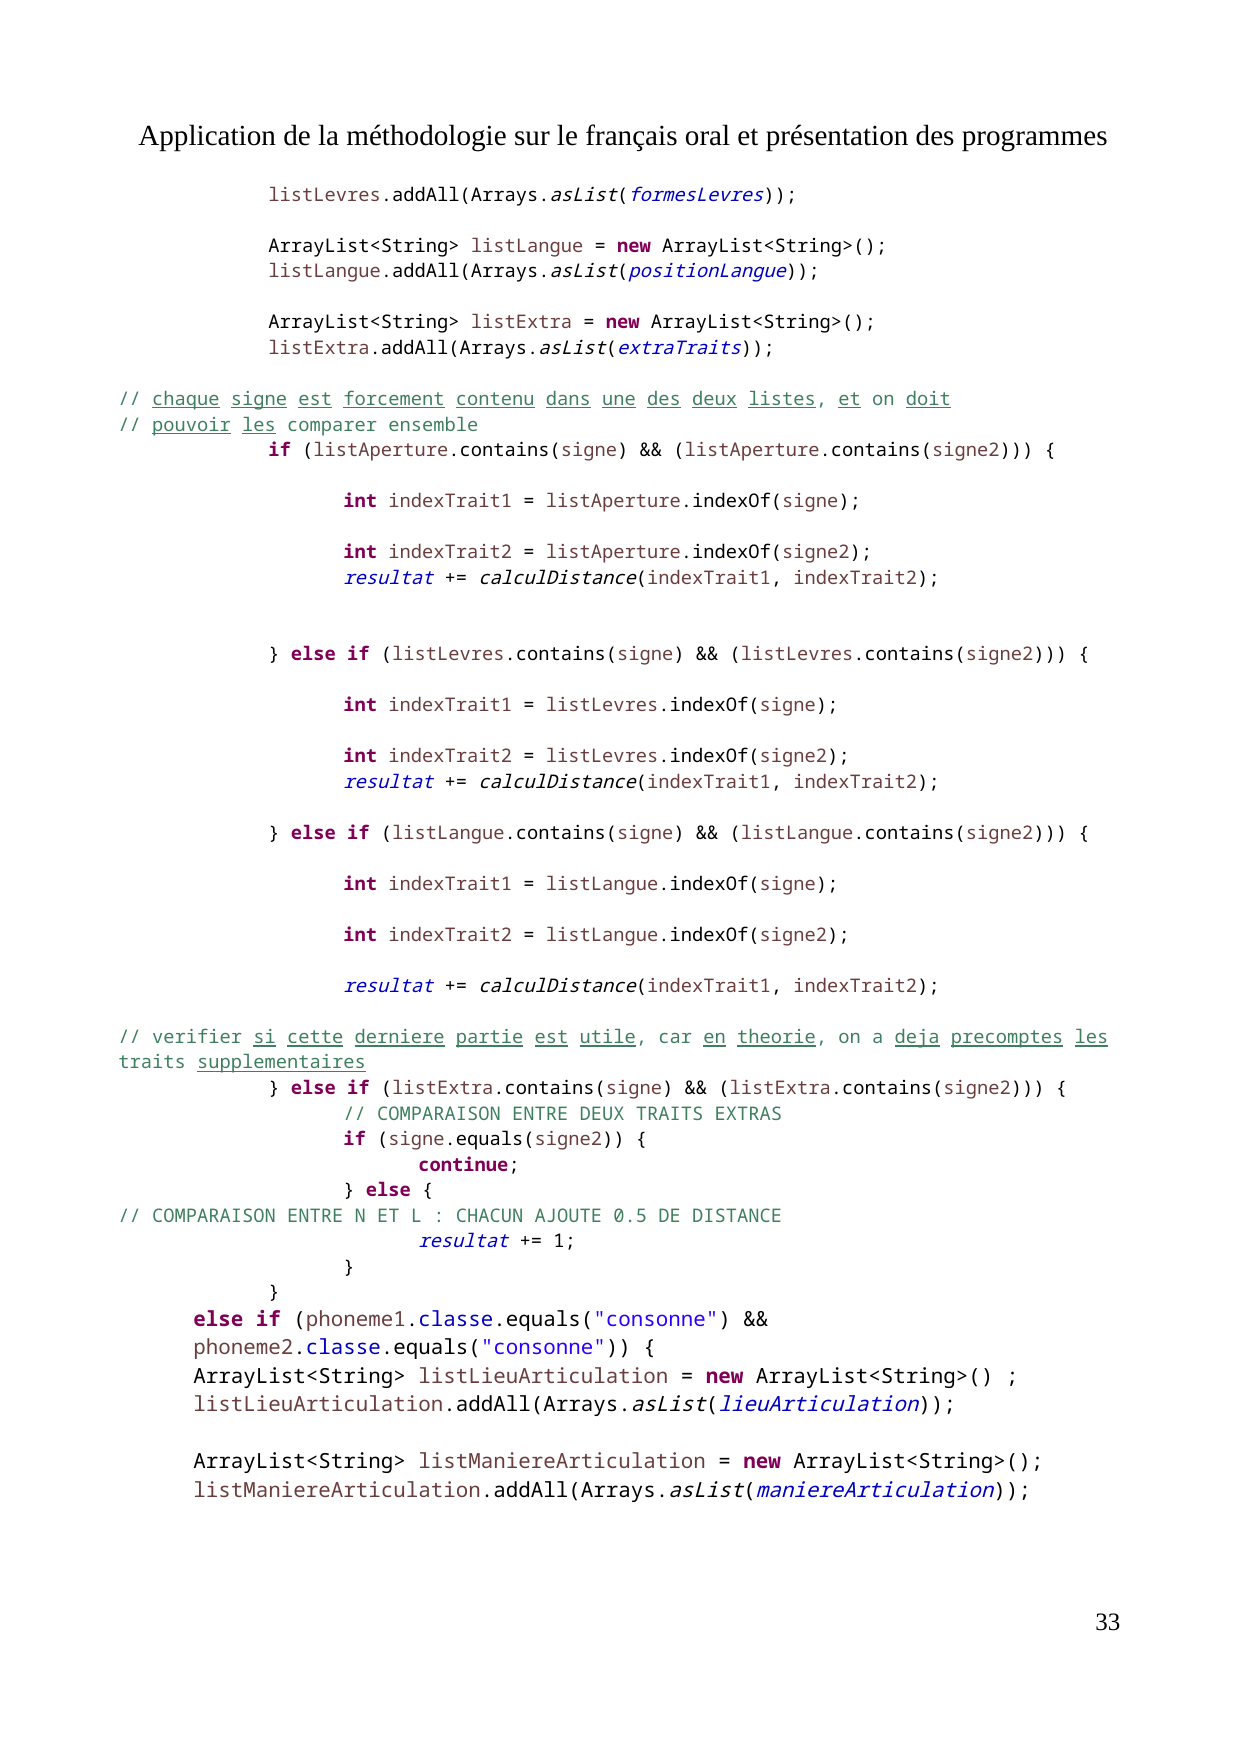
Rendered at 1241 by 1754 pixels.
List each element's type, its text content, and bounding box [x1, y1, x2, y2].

text int indexTrait2 = listAperture.indexOf(signe2); [118, 538, 1122, 564]
text int indexTrait2 = listLangue.indexOf(signe2); [118, 921, 1122, 947]
text } [118, 1278, 1122, 1304]
text continue; [118, 1151, 1122, 1176]
text if (signe.equals(signe2)) { [118, 1125, 1122, 1151]
text ArrayList<String> listLangue = new ArrayList<String>(); [118, 232, 1122, 258]
text int indexTrait1 = listAperture.indexOf(signe); [118, 487, 1122, 513]
text } else { [118, 1176, 1122, 1202]
text listLangue.addAll(Arrays.asList(positionLangue)); [118, 258, 1122, 283]
text resultat += 1; [118, 1227, 1122, 1253]
text listExtra.addAll(Arrays.asList(extraTraits)); [118, 334, 1122, 360]
text resultat += calculDistance(indexTrait1, indexTrait2); [118, 972, 1122, 998]
text ArrayList<String> listExtra = new ArrayList<String>(); [118, 309, 1122, 334]
text int indexTrait1 = listLangue.indexOf(signe); [118, 870, 1122, 896]
text } [118, 1253, 1122, 1278]
text resultat += calculDistance(indexTrait1, indexTrait2); [118, 768, 1122, 794]
text } else if (listLangue.contains(signe) && (listLangue.contains(signe2))) { [118, 819, 1122, 845]
text // verifier si cette derniere partie est utile, car en theorie, on a deja precomptes les traits supplementaires [118, 1023, 1122, 1074]
text resultat += calculDistance(indexTrait1, indexTrait2); [118, 564, 1122, 589]
text } else if (listExtra.contains(signe) && (listExtra.contains(signe2))) { [118, 1074, 1122, 1100]
text // COMPARAISON ENTRE N ET L : CHACUN AJOUTE 0.5 DE DISTANCE [118, 1202, 1122, 1227]
text if (listAperture.contains(signe) && (listAperture.contains(signe2))) { [118, 436, 1122, 462]
text listLevres.addAll(Arrays.asList(formesLevres)); [118, 181, 1122, 207]
text int indexTrait2 = listLevres.indexOf(signe2); [118, 743, 1122, 768]
text // COMPARAISON ENTRE DEUX TRAITS EXTRAS [118, 1100, 1122, 1125]
text ArrayList<String> listManiereArticulation = new ArrayList<String>(); listManiereArticulation.addAll(Arrays.asList(maniereArticulation)); [118, 1446, 1122, 1503]
text // chaque signe est forcement contenu dans une des deux listes, et on doit [118, 385, 1122, 411]
text ArrayList<String> listLieuArticulation = new ArrayList<String>() ; listLieuArticulation.addAll(Arrays.asList(lieuArticulation)); [118, 1361, 1122, 1418]
text } else if (listLevres.contains(signe) && (listLevres.contains(signe2))) { [118, 641, 1122, 666]
text // pouvoir les comparer ensemble [118, 411, 1122, 436]
text else if (phoneme1.classe.equals("consonne") && phoneme2.classe.equals("consonne")) { [118, 1304, 1122, 1361]
text int indexTrait1 = listLevres.indexOf(signe); [118, 692, 1122, 717]
